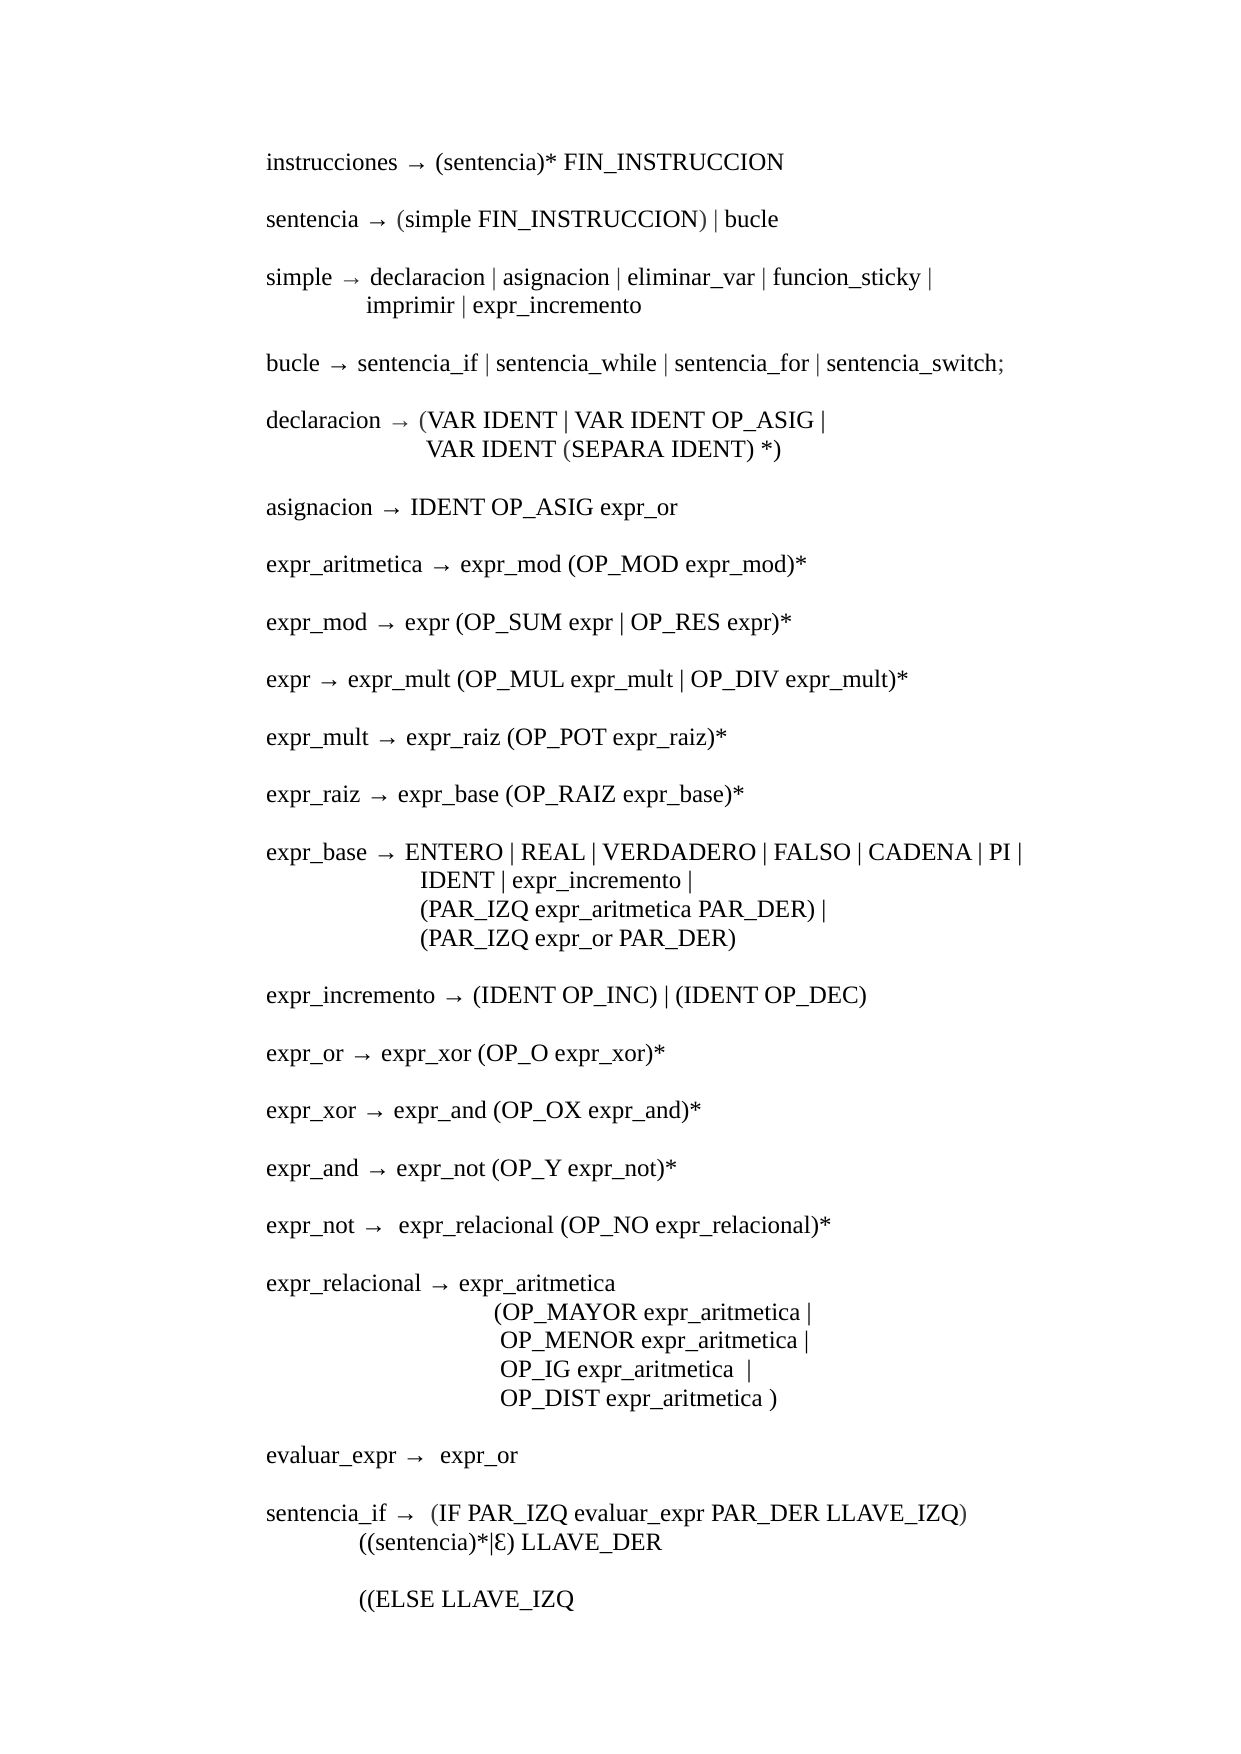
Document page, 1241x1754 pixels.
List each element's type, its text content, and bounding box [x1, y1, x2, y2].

text instrucciones → (sentencia)* FIN_INSTRUCCION [118, 147, 1122, 176]
text asignacion → IDENT OP_ASIG expr_or [118, 492, 1122, 521]
text OP_IG expr_aritmetica | [118, 1354, 1122, 1383]
text expr_raiz → expr_base (OP_RAIZ expr_base)* [118, 779, 1122, 808]
text (OP_MAYOR expr_aritmetica | OP_MENOR expr_aritmetica | [118, 1297, 1122, 1354]
text ((sentencia)*|Ɛ) LLAVE_DER [118, 1527, 1122, 1556]
text expr_mult → expr_raiz (OP_POT expr_raiz)* [118, 722, 1122, 751]
text VAR IDENT (SEPARA IDENT) *) [118, 434, 1122, 463]
text expr_not → expr_relacional (OP_NO expr_relacional)* [118, 1211, 1122, 1239]
text declaracion → (VAR IDENT | VAR IDENT OP_ASIG | [118, 406, 1122, 434]
text (PAR_IZQ expr_or PAR_DER) [118, 923, 1122, 952]
text expr_xor → expr_and (OP_OX expr_and)* [118, 1096, 1122, 1124]
text ((ELSE LLAVE_IZQ [118, 1584, 1122, 1613]
text expr_relacional → expr_aritmetica [118, 1268, 1122, 1297]
text sentencia → (simple FIN_INSTRUCCION) | bucle [118, 204, 1122, 233]
text expr_aritmetica → expr_mod (OP_MOD expr_mod)* [118, 549, 1122, 578]
text sentencia_if → (IF PAR_IZQ evaluar_expr PAR_DER LLAVE_IZQ) [118, 1498, 1122, 1527]
text expr_or → expr_xor (OP_O expr_xor)* [118, 1038, 1122, 1067]
text expr_incremento → (IDENT OP_INC) | (IDENT OP_DEC) [118, 981, 1122, 1009]
text bucle → sentencia_if | sentencia_while | sentencia_for | sentencia_switch; [118, 348, 1122, 377]
text (PAR_IZQ expr_aritmetica PAR_DER) | [118, 894, 1122, 923]
text simple → declaracion | asignacion | eliminar_var | funcion_sticky | imprimir | expr_incremento [118, 262, 1122, 319]
text expr_mod → expr (OP_SUM expr | OP_RES expr)* [118, 607, 1122, 636]
text evaluar_expr → expr_or [118, 1441, 1122, 1469]
text IDENT | expr_incremento | [118, 866, 1122, 894]
text expr_base → ENTERO | REAL | VERDADERO | FALSO | CADENA | PI | [118, 837, 1122, 866]
text expr → expr_mult (OP_MUL expr_mult | OP_DIV expr_mult)* [118, 664, 1122, 693]
text expr_and → expr_not (OP_Y expr_not)* [118, 1153, 1122, 1182]
text OP_DIST expr_aritmetica ) [118, 1383, 1122, 1412]
